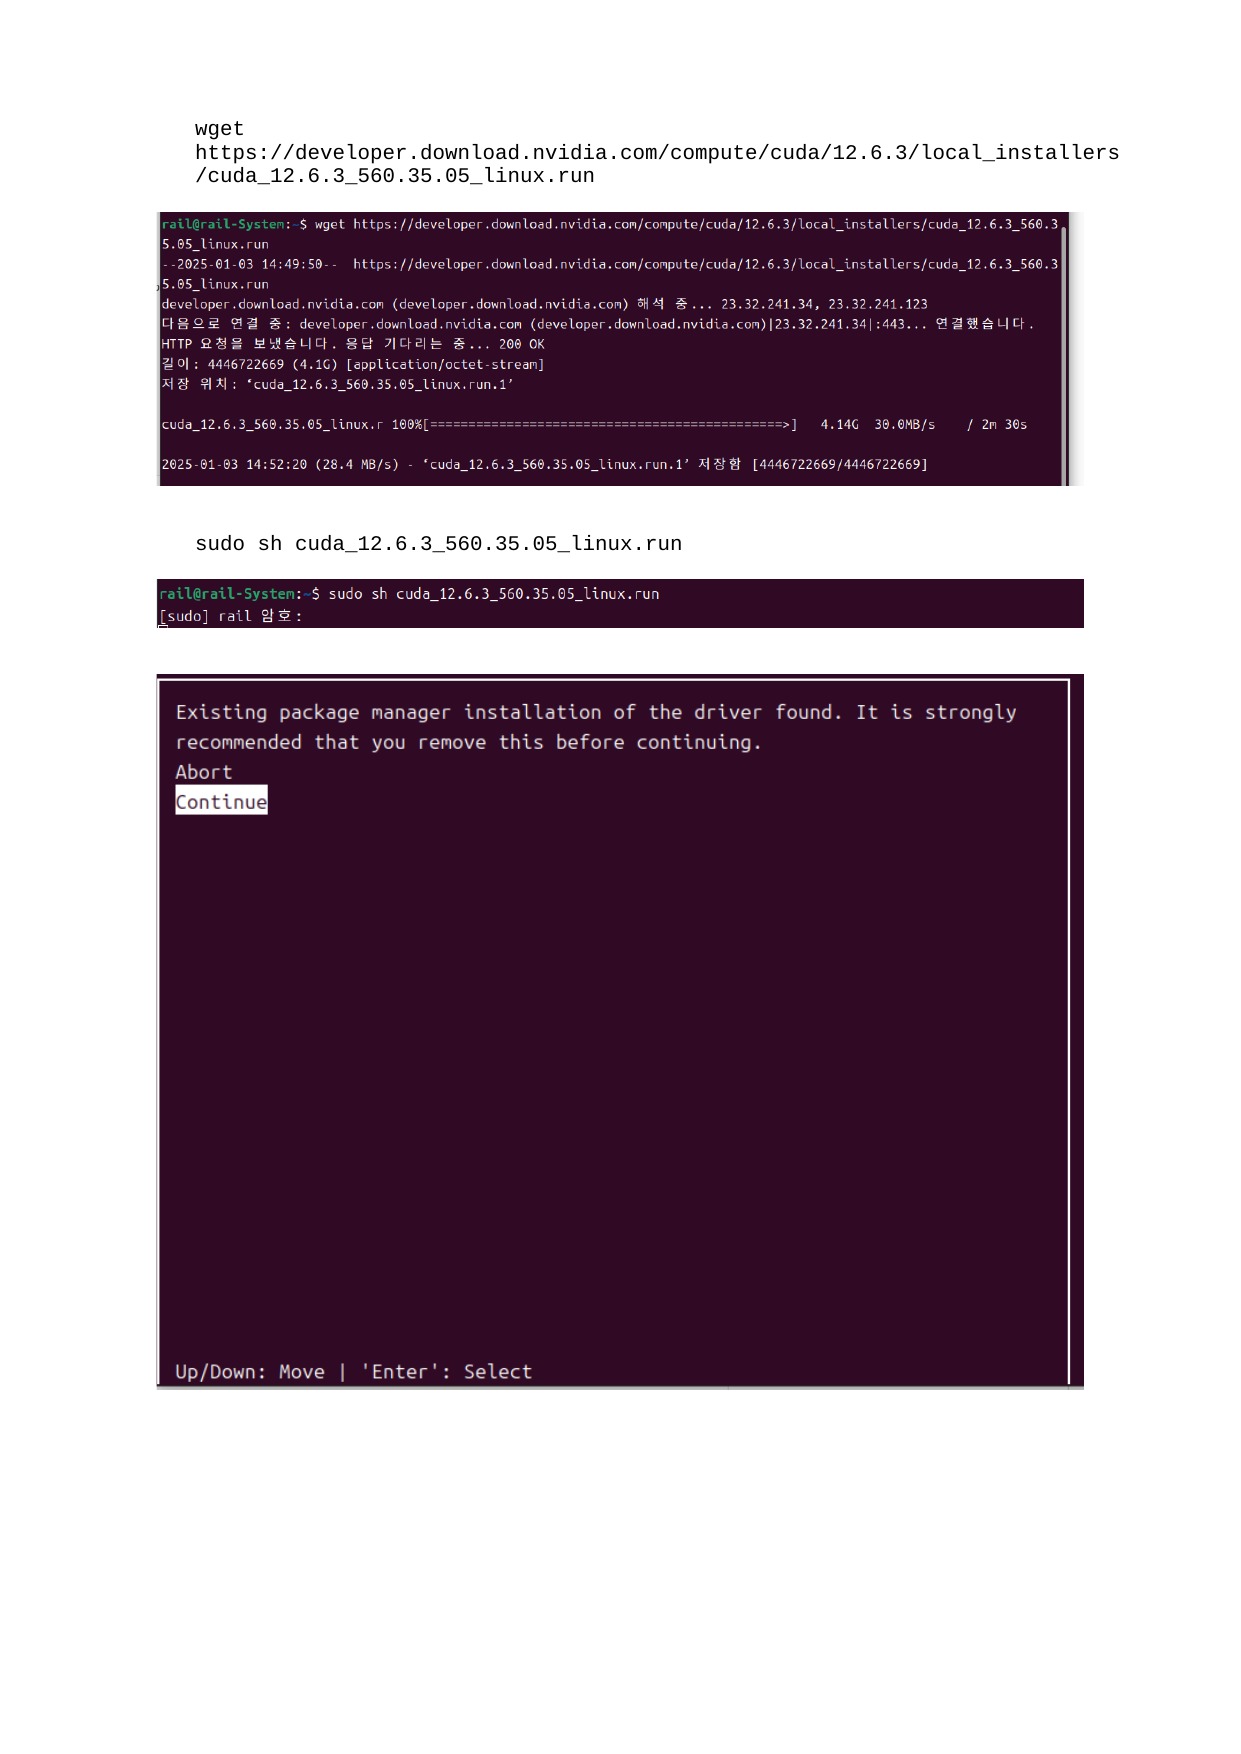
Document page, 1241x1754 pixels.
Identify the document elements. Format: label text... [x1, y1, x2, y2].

picture [156, 212, 1084, 486]
picture [156, 579, 1084, 628]
text sudo sh cuda_12.6.3_560.35.05_linux.run [195, 532, 1122, 556]
picture [156, 674, 1084, 1390]
text wget https://developer.download.nvidia.com/compute/cuda/12.6.3/local_installers/cuda_12.6.3_560.35.05_linux.run [195, 118, 1122, 189]
